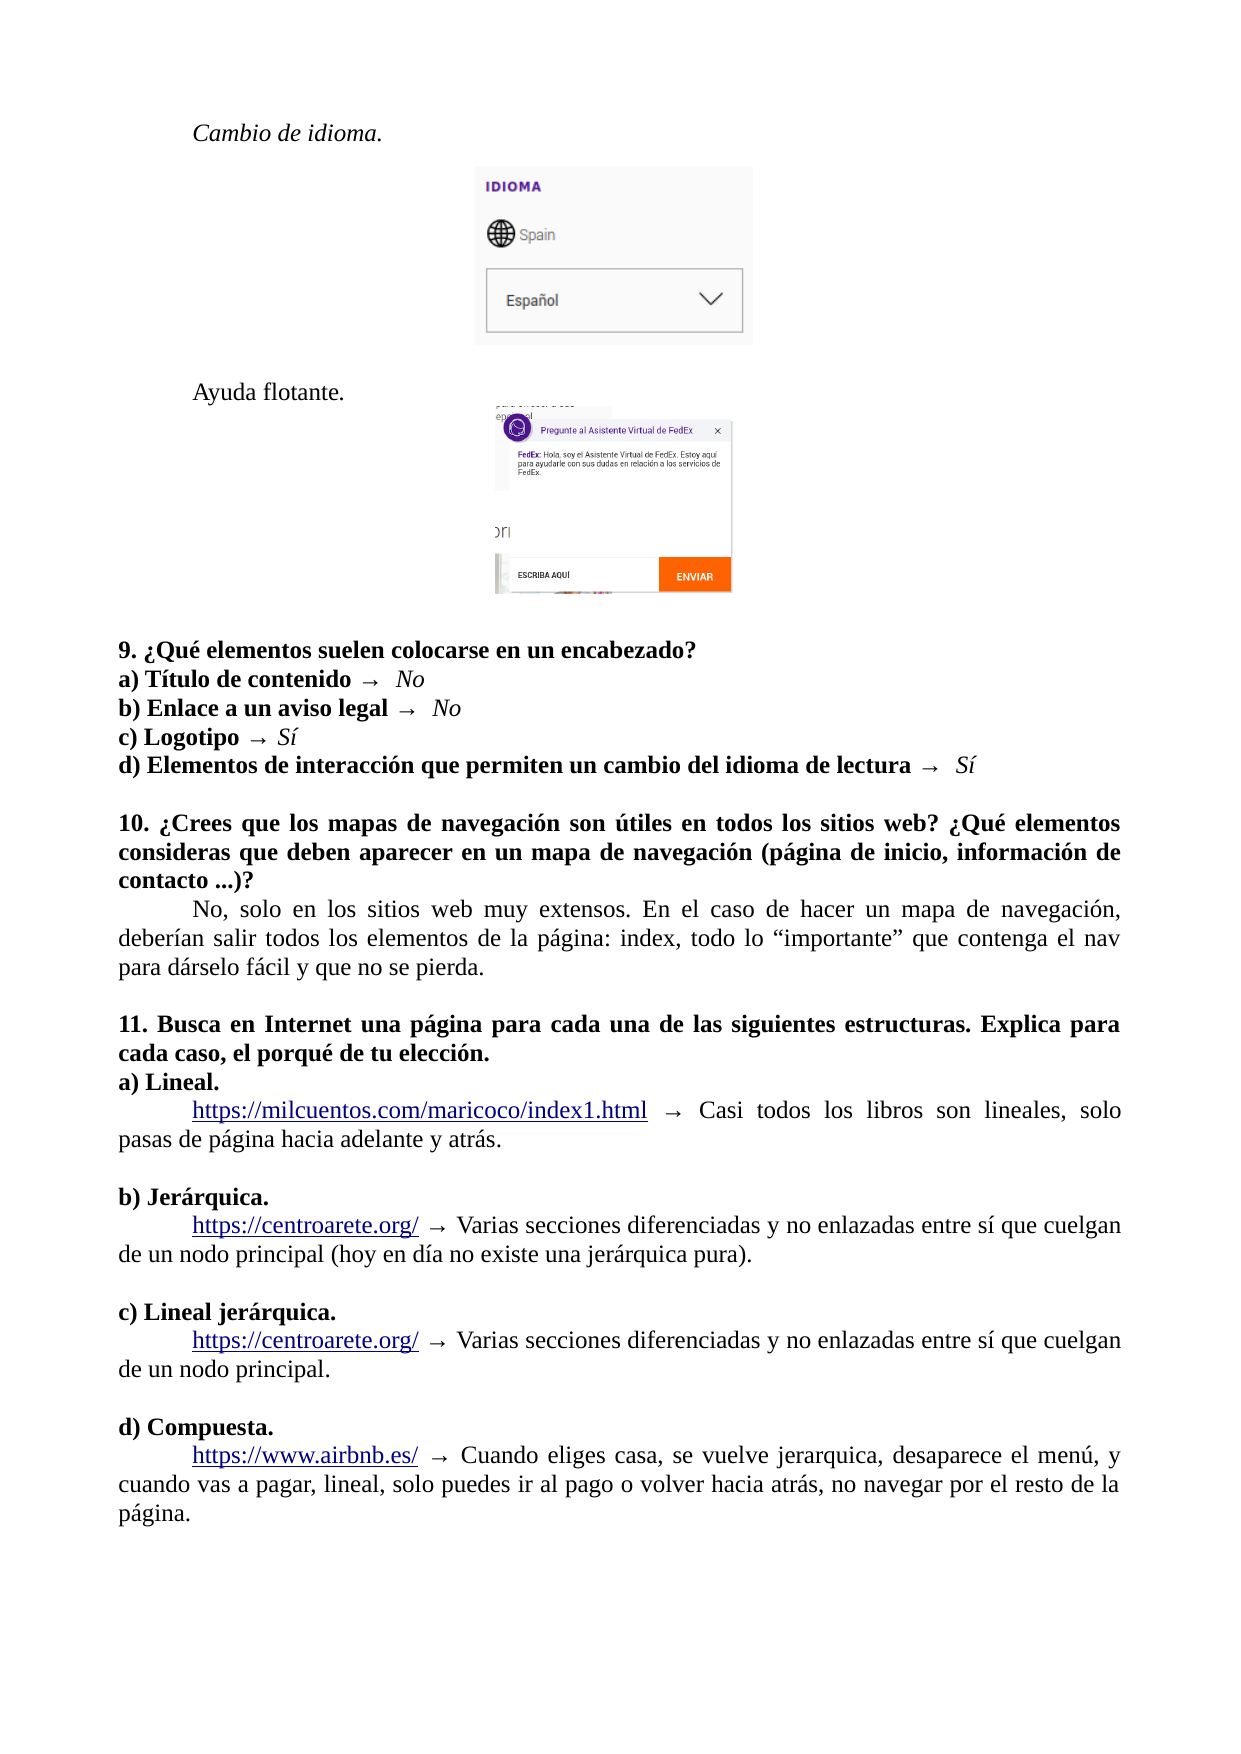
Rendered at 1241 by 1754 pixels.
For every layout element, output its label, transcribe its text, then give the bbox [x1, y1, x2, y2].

text d) Elementos de interacción que permiten un cambio del idioma de lectura → Sí [118, 751, 1122, 779]
text Ayuda flotante. [118, 377, 1122, 406]
text No, solo en los sitios web muy extensos. En el caso de hacer un mapa de navegación, deberían salir todos los elementos de la página: index, todo lo “importante” que contenga el nav para dárselo fácil y que no se pierda. [118, 894, 1122, 981]
text b) Jerárquica. [118, 1182, 1122, 1211]
picture [495, 406, 734, 594]
text a) Título de contenido → No [118, 664, 1122, 693]
text 10. ¿Crees que los mapas de navegación son útiles en todos los sitios web? ¿Qué elementos consideras que deben aparecer en un mapa de navegación (página de inicio, información de contacto ...)? [118, 808, 1122, 894]
text https://www.airbnb.es/ → Cuando eliges casa, se vuelve jerarquica, desaparece el menú, y cuando vas a pagar, lineal, solo puedes ir al pago o volver hacia atrás, no navegar por el resto de la página. [118, 1441, 1122, 1527]
text a) Lineal. [118, 1067, 1122, 1096]
text 9. ¿Qué elementos suelen colocarse en un encabezado? [118, 636, 1122, 664]
text b) Enlace a un aviso legal → No [118, 693, 1122, 722]
text c) Lineal jerárquica. [118, 1297, 1122, 1326]
text 11. Busca en Internet una página para cada una de las siguientes estructuras. Explica para cada caso, el porqué de tu elección. [118, 1009, 1122, 1067]
text d) Compuesta. [118, 1412, 1122, 1441]
text https://centroarete.org/ → Varias secciones diferenciadas y no enlazadas entre sí que cuelgan de un nodo principal. [118, 1326, 1122, 1383]
text https://centroarete.org/ → Varias secciones diferenciadas y no enlazadas entre sí que cuelgan de un nodo principal (hoy en día no existe una jerárquica pura). [118, 1211, 1122, 1268]
text c) Logotipo → Sí [118, 722, 1122, 751]
picture [474, 166, 753, 345]
text Cambio de idioma. [118, 118, 1122, 147]
text https://milcuentos.com/maricoco/index1.html → Casi todos los libros son lineales, solo pasas de página hacia adelante y atrás. [118, 1096, 1122, 1153]
